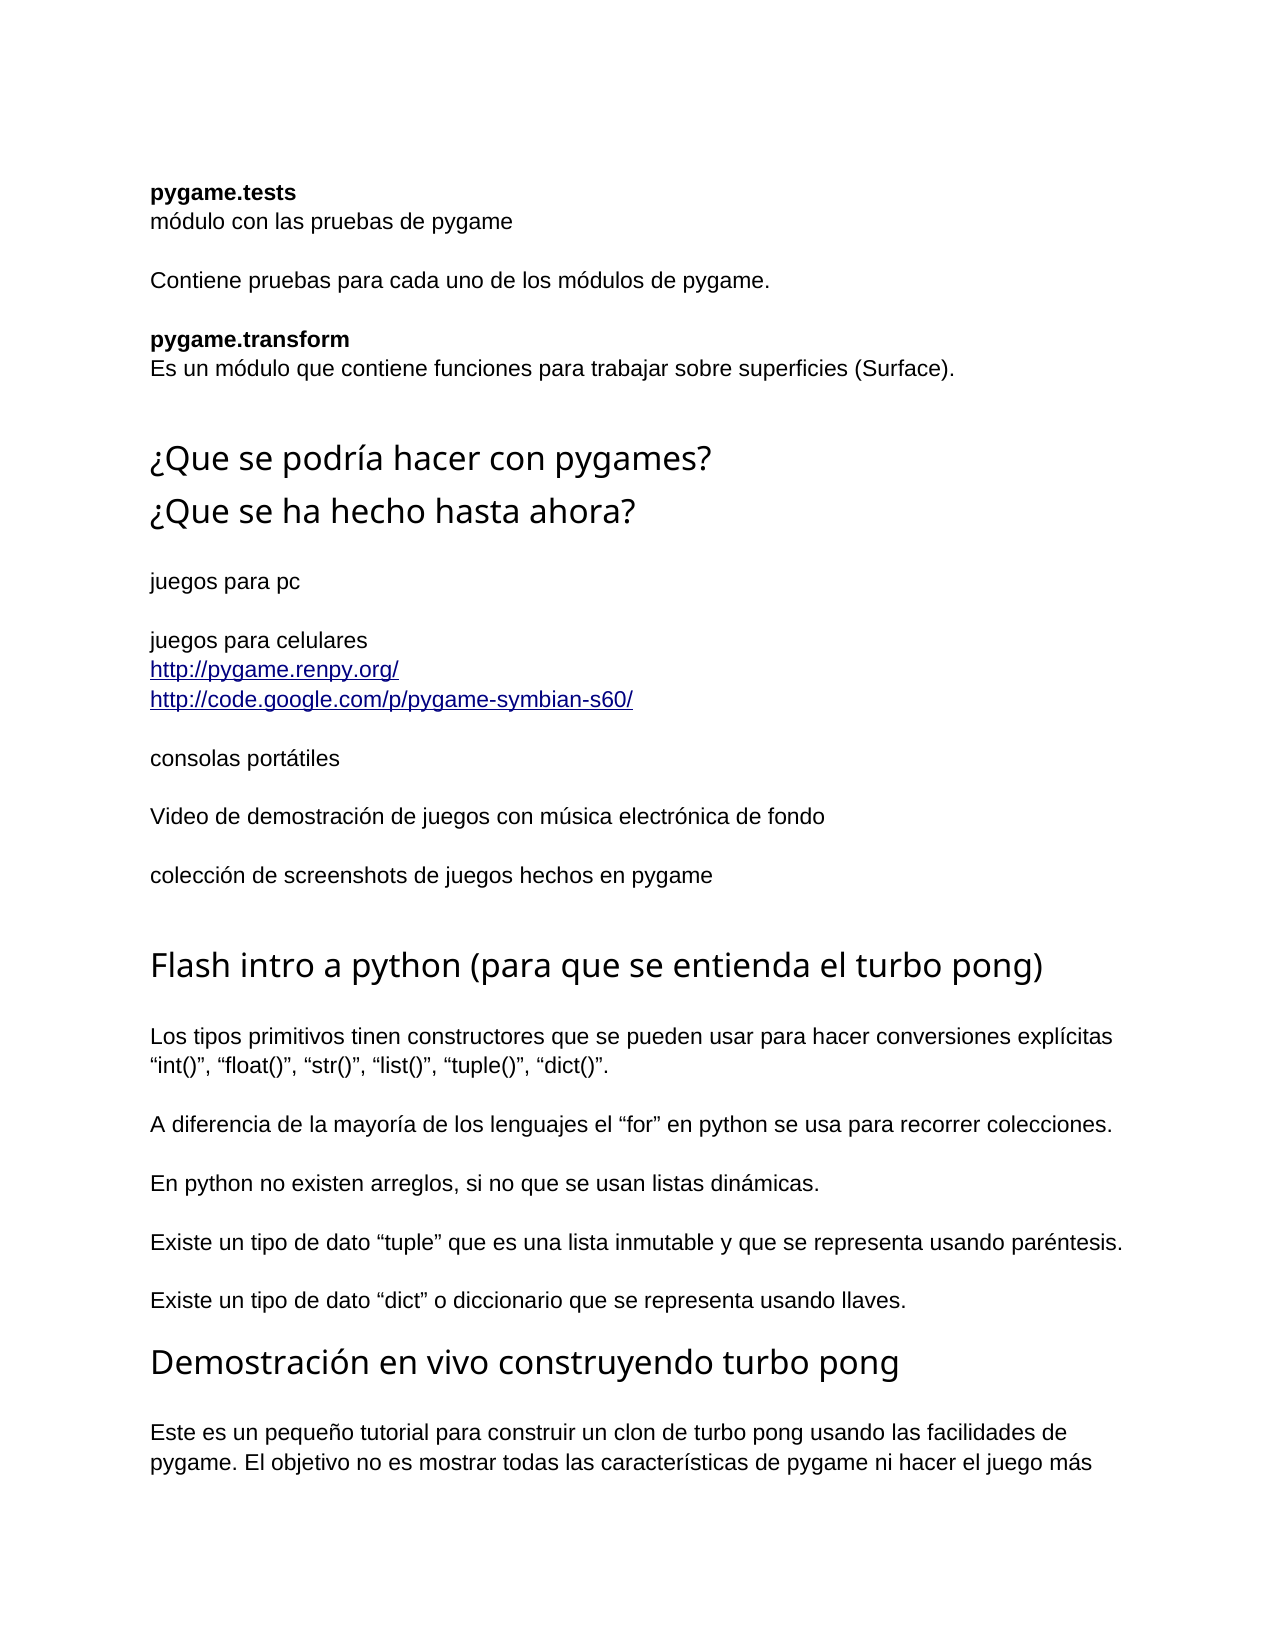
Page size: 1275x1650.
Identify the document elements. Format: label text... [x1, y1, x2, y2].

text juegos para pc [150, 569, 1125, 594]
text ¿Que se ha hecho hasta ahora? [150, 487, 1125, 533]
text Los tipos primitivos tinen constructores que se pueden usar para hacer conversiones explícitas “int()”, “float()”, “str()”, “list()”, “tuple()”, “dict()”. [150, 1024, 1125, 1079]
subtitle ¿Que se podría hacer con pygames? [150, 435, 1125, 481]
text Existe un tipo de dato “tuple” que es una lista inmutable y que se representa usando paréntesis. [150, 1229, 1125, 1255]
text pygame.tests [150, 179, 1125, 205]
subtitle Demostración en vivo construyendo turbo pong [150, 1338, 1125, 1384]
text Existe un tipo de dato “dict” o diccionario que se representa usando llaves. [150, 1288, 1125, 1314]
text http://code.google.com/p/pygame-symbian-s60/ [150, 686, 1125, 712]
text pygame.transform [150, 326, 1125, 352]
subtitle Flash intro a python (para que se entienda el turbo pong) [150, 942, 1125, 988]
text módulo con las pruebas de pygame [150, 209, 1125, 234]
text Contiene pruebas para cada uno de los módulos de pygame. [150, 267, 1125, 293]
text A diferencia de la mayoría de los lenguajes el “for” en python se usa para recorrer colecciones. [150, 1112, 1125, 1138]
text En python no existen arreglos, si no que se usan listas dinámicas. [150, 1171, 1125, 1196]
text colección de screenshots de juegos hechos en pygame [150, 863, 1125, 888]
text juegos para celulares [150, 628, 1125, 653]
text http://pygame.renpy.org/ [150, 657, 1125, 683]
text Video de demostración de juegos con música electrónica de fondo [150, 804, 1125, 829]
text Es un módulo que contiene funciones para trabajar sobre superficies (Surface). [150, 356, 1125, 381]
text Este es un pequeño tutorial para construir un clon de turbo pong usando las facilidades de pygame. El objetivo no es mostrar todas las características de pygame ni hacer el juego más [150, 1420, 1125, 1475]
text consolas portátiles [150, 745, 1125, 771]
